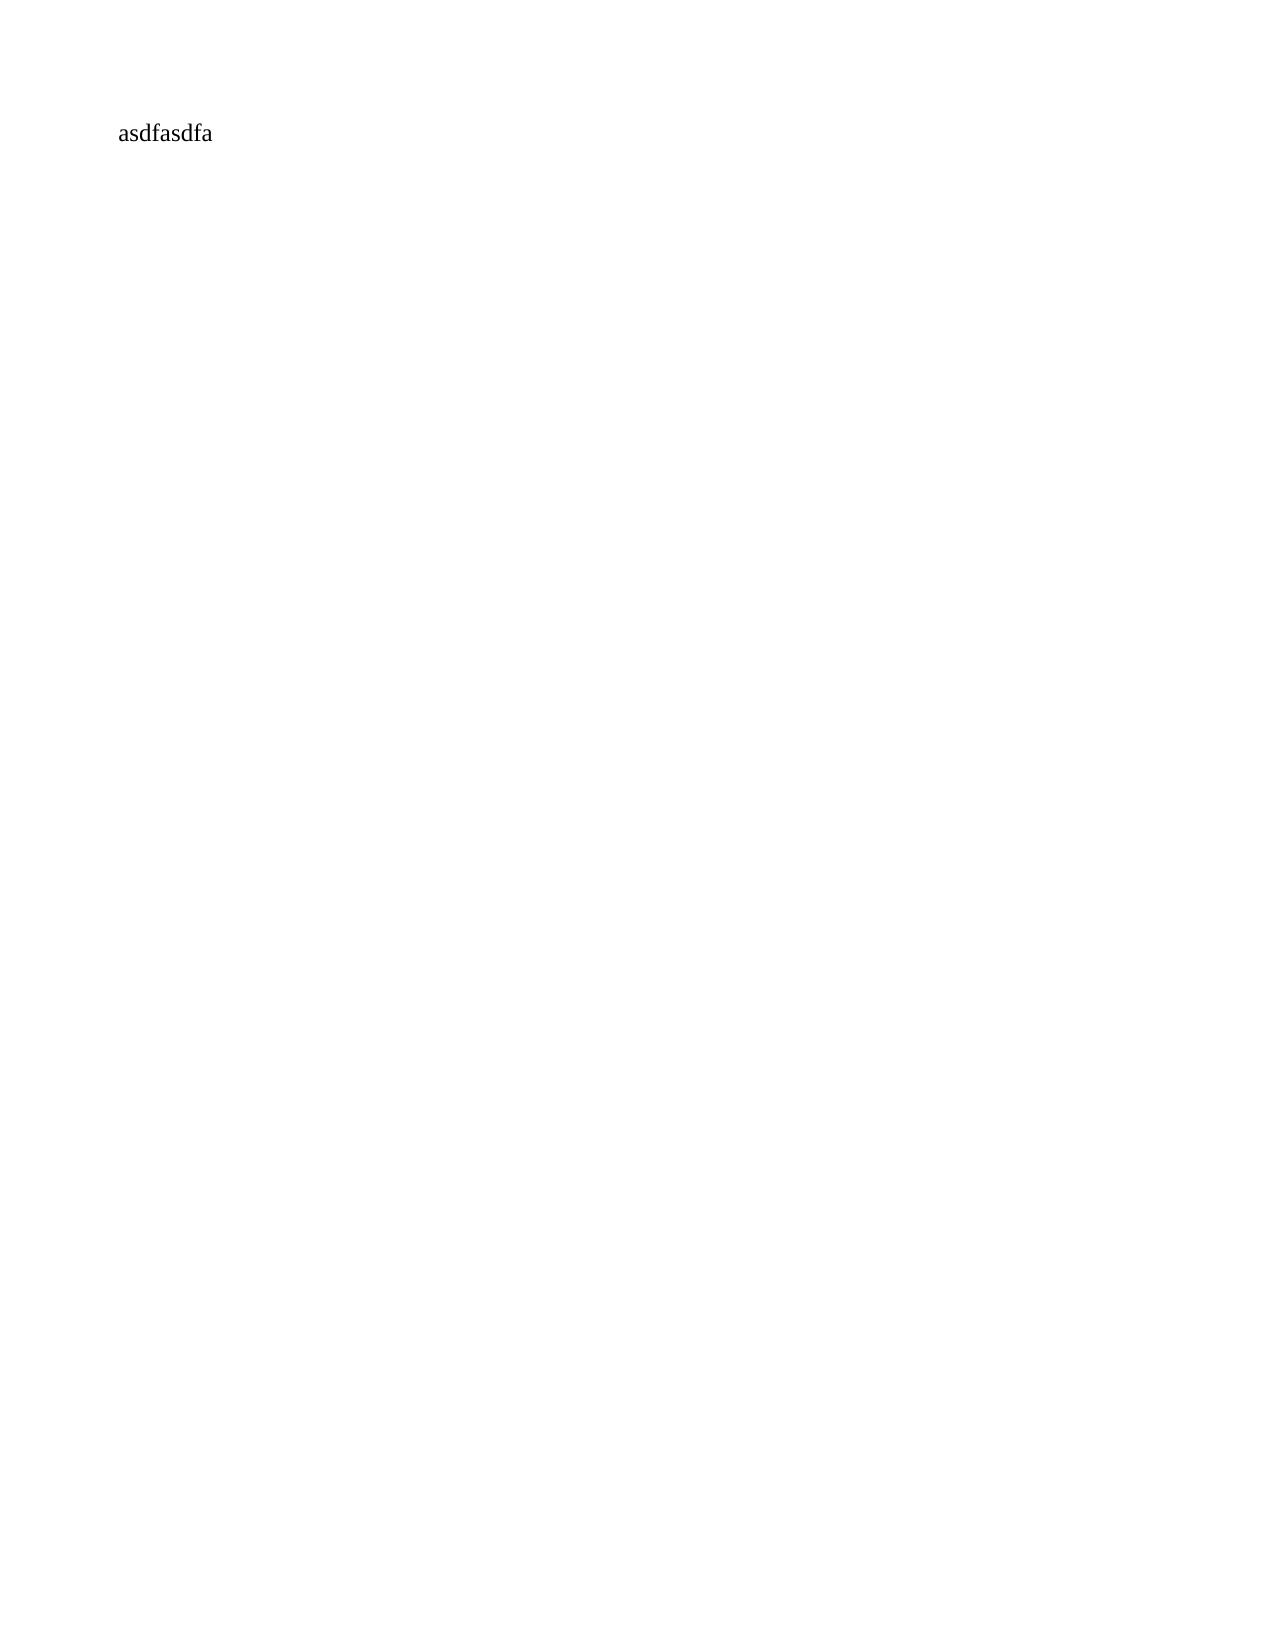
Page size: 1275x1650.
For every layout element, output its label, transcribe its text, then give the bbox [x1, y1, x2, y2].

text asdfasdfa [118, 118, 1157, 147]
